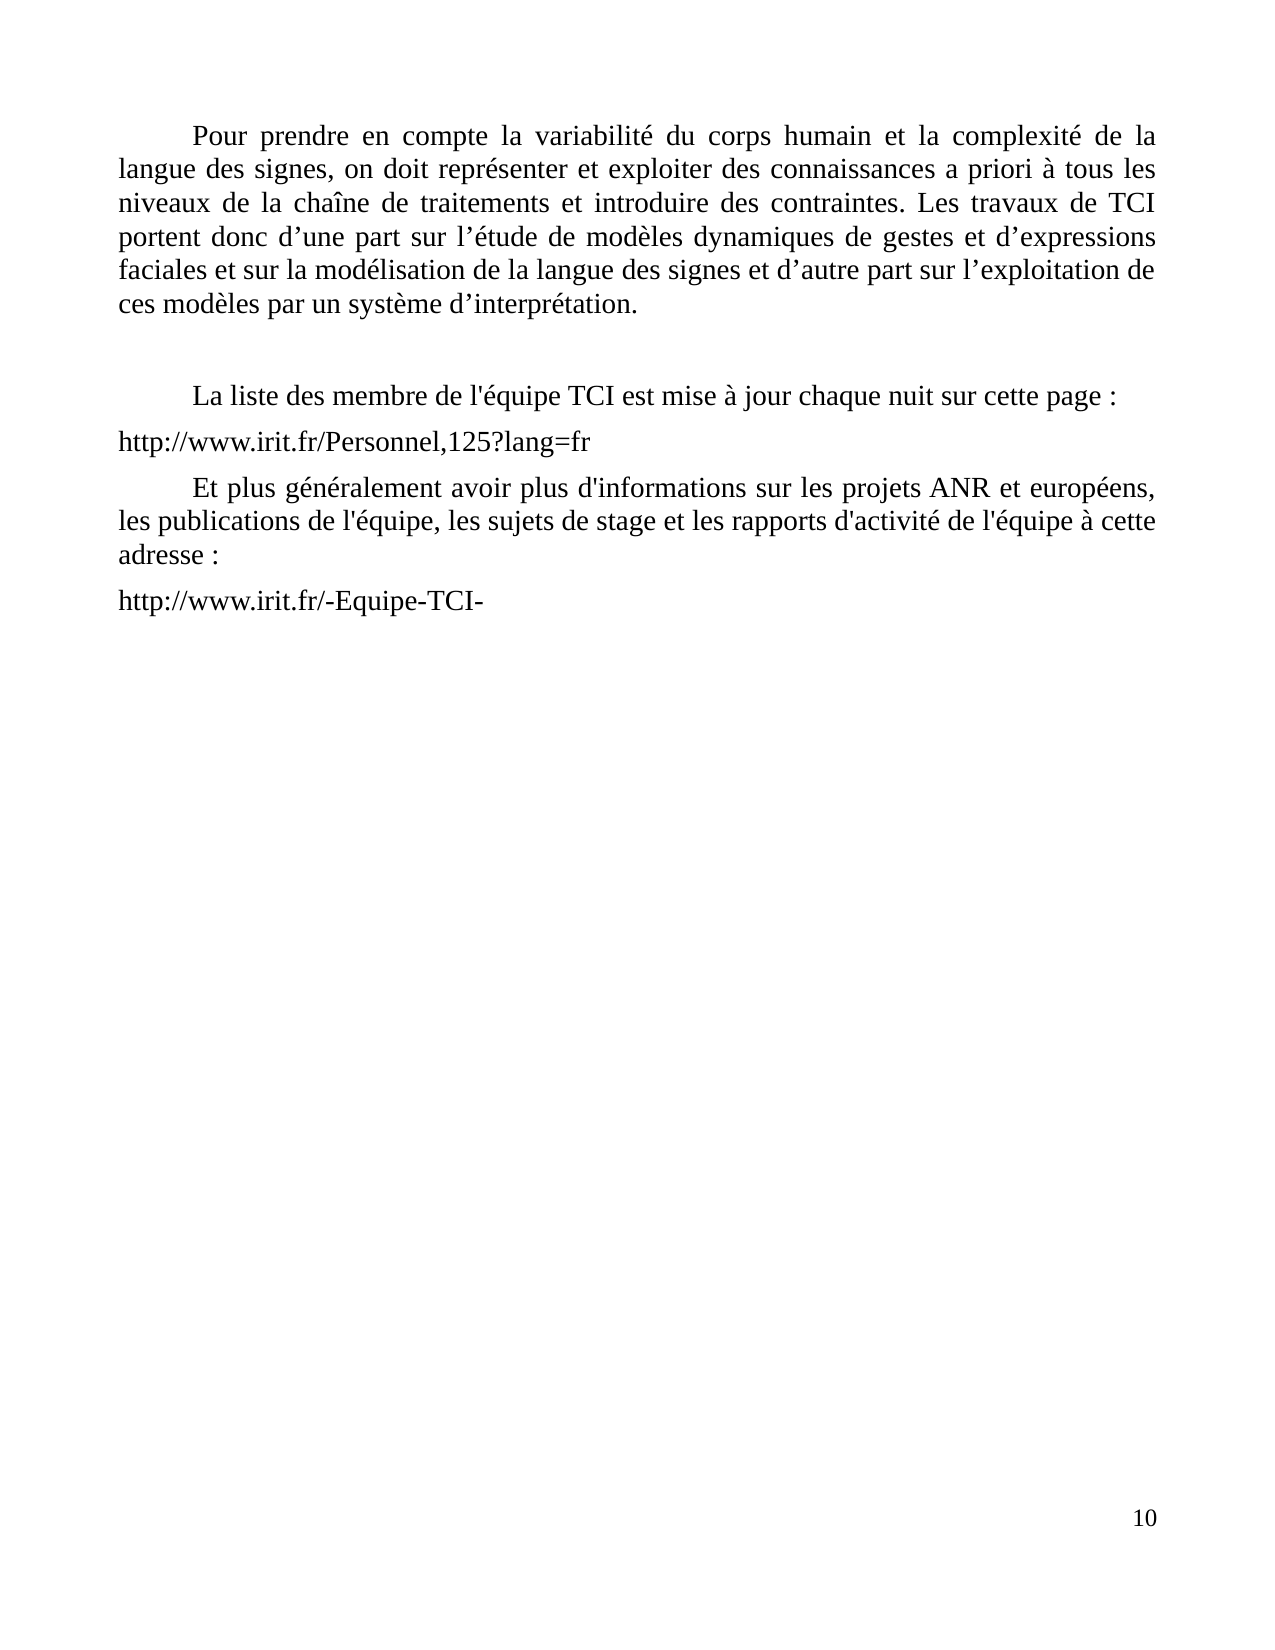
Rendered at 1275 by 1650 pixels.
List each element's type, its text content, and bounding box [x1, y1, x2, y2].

text Pour prendre en compte la variabilité du corps humain et la complexité de la langue des signes, on doit représenter et exploiter des connaissances a priori à tous les niveaux de la chaîne de traitements et introduire des contraintes. Les travaux de TCI portent donc d’une part sur l’étude de modèles dynamiques de gestes et d’expressions faciales et sur la modélisation de la langue des signes et d’autre part sur l’exploitation de ces modèles par un système d’interprétation. [118, 118, 1157, 319]
text http://www.irit.fr/Personnel,125?lang=fr [118, 424, 1157, 457]
text http://www.irit.fr/-Equipe-TCI- [118, 583, 1157, 617]
text La liste des membre de l'équipe TCI est mise à jour chaque nuit sur cette page : [118, 378, 1157, 411]
text Et plus généralement avoir plus d'informations sur les projets ANR et européens, les publications de l'équipe, les sujets de stage et les rapports d'activité de l'équipe à cette adresse : [118, 470, 1157, 571]
